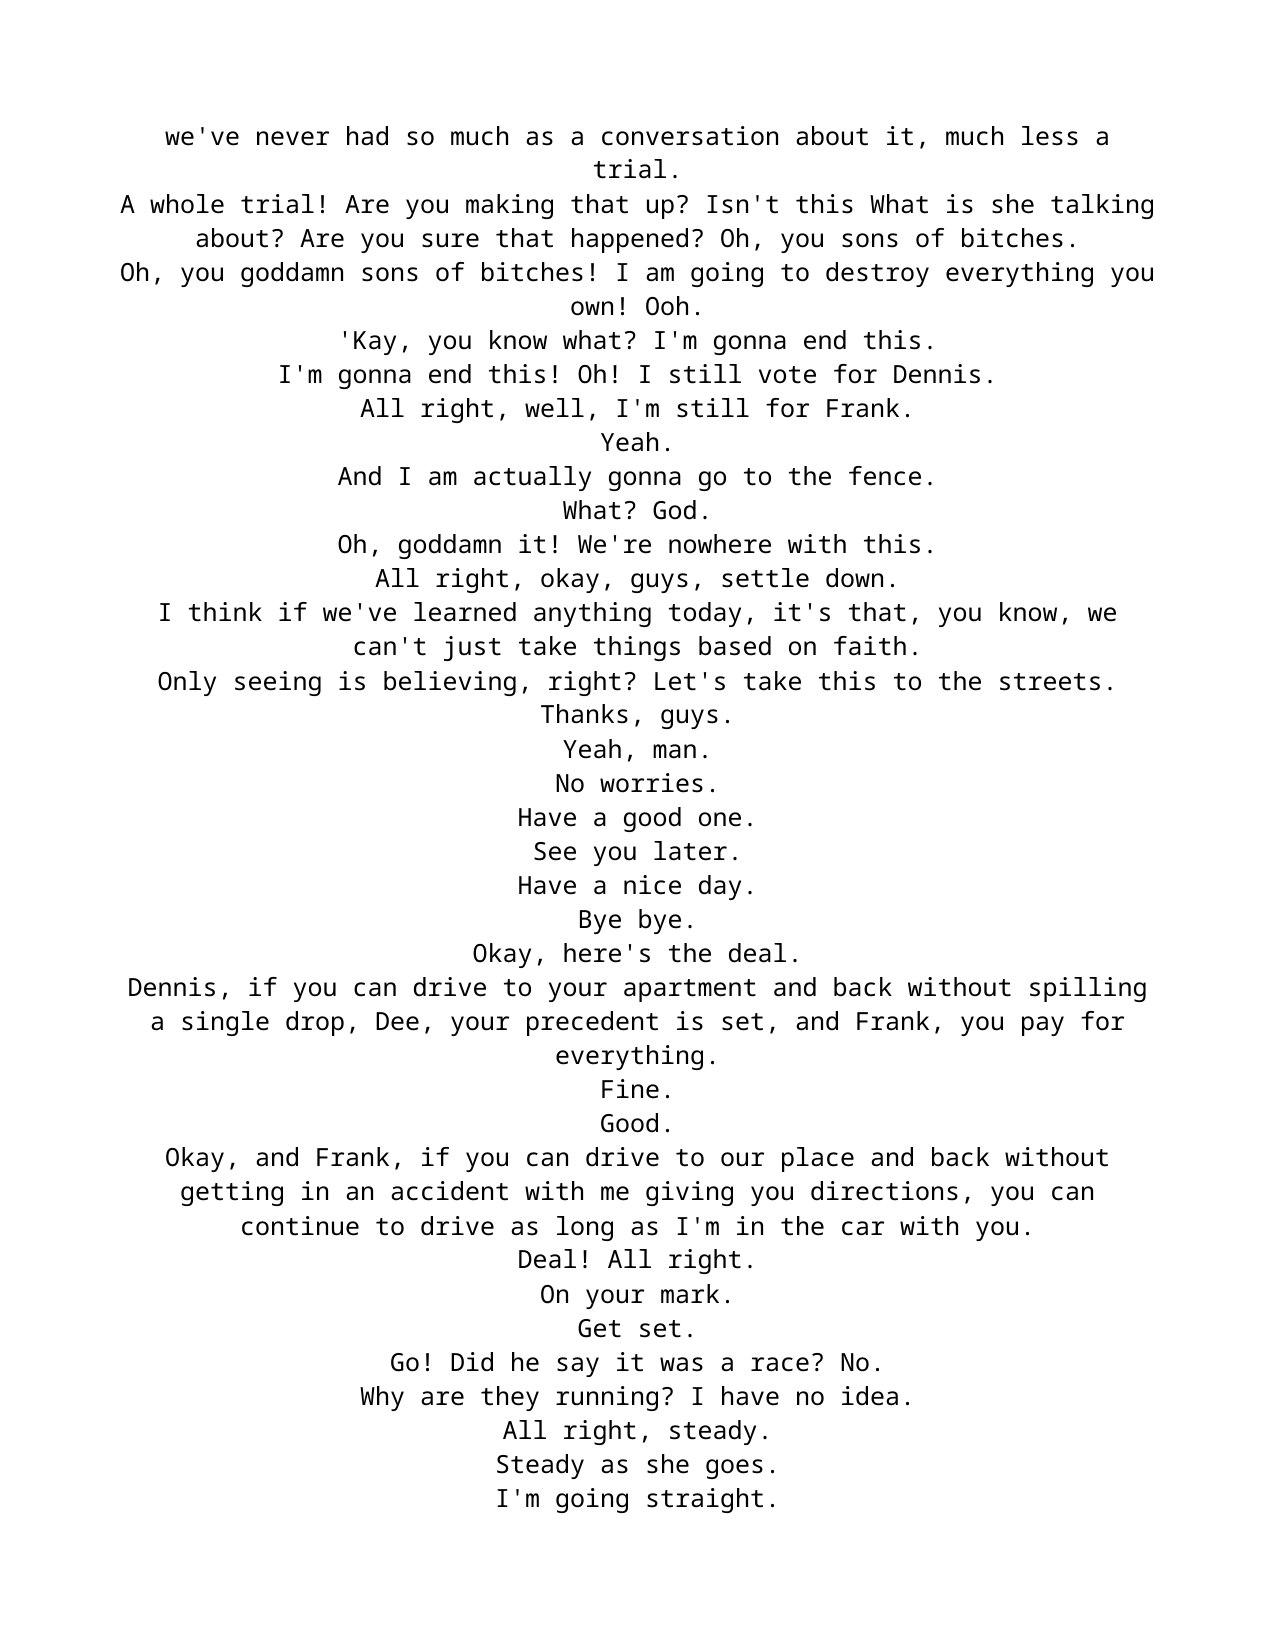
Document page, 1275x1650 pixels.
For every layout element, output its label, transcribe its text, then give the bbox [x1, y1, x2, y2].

text we've never had so much as a conversation about it, much less a trial. A whole trial! Are you making that up? Isn't this What is she talking about? Are you sure that happened? Oh, you sons of bitches. Oh, you goddamn sons of bitches! I am going to destroy everything you own! Ooh. 'Kay, you know what? I'm gonna end this. I'm gonna end this! Oh! I still vote for Dennis. All right, well, I'm still for Frank. Yeah. And I am actually gonna go to the fence. What? God. Oh, goddamn it! We're nowhere with this. All right, okay, guys, settle down. I think if we've learned anything today, it's that, you know, we can't just take things based on faith. Only seeing is believing, right? Let's take this to the streets. Thanks, guys. Yeah, man. No worries. Have a good one. See you later. Have a nice day. Bye bye. Okay, here's the deal. Dennis, if you can drive to your apartment and back without spilling a single drop, Dee, your precedent is set, and Frank, you pay for everything. Fine. Good. Okay, and Frank, if you can drive to our place and back without getting in an accident with me giving you directions, you can continue to drive as long as I'm in the car with you. Deal! All right. On your mark. Get set. Go! Did he say it was a race? No. Why are they running? I have no idea. All right, steady. Steady as she goes. I'm going straight. [118, 118, 1157, 1515]
